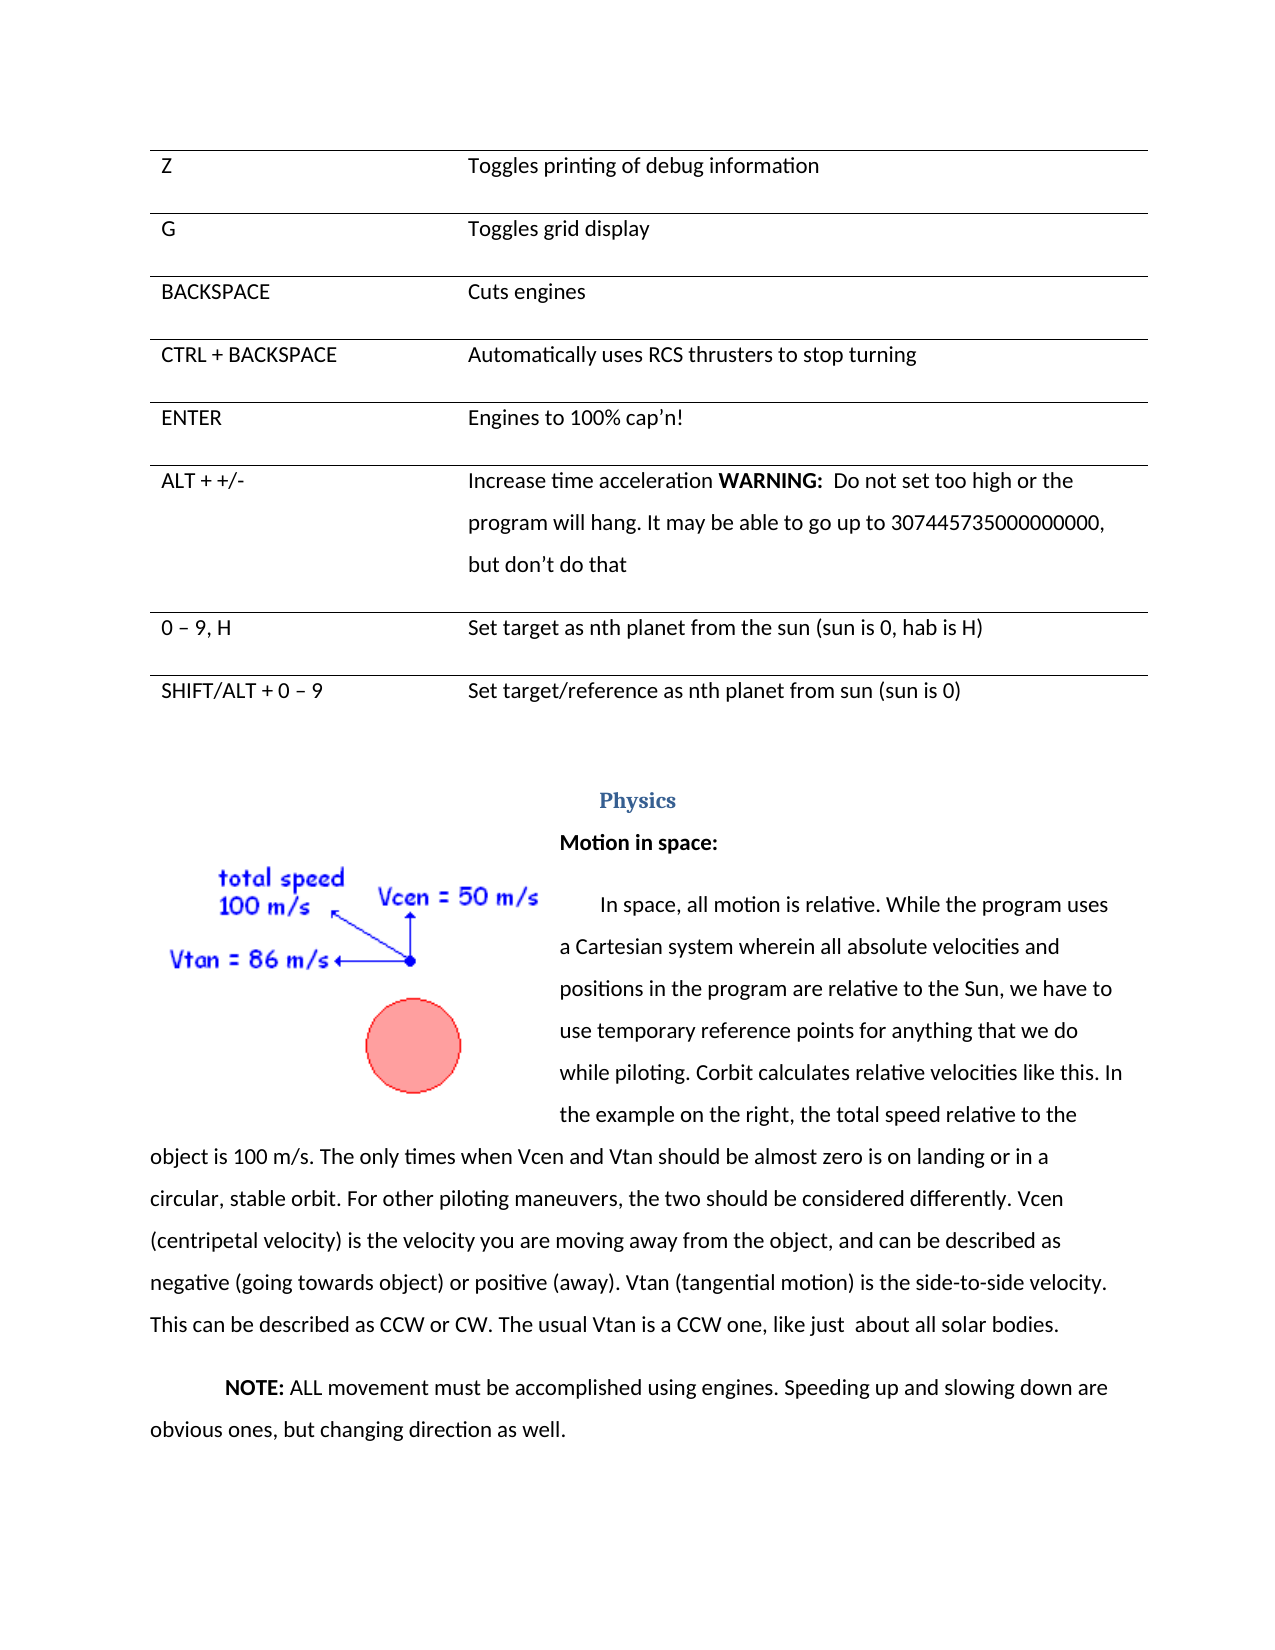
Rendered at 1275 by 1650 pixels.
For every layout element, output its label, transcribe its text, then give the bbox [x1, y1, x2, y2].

table_cell ENTER [150, 403, 457, 465]
text Motion in space: [150, 828, 1125, 856]
table_cell Engines to 100% cap’n! [457, 403, 1147, 465]
table_cell ALT + +/- [150, 466, 457, 612]
table_cell Increase time acceleration WARNING: Do not set too high or the program will hang. It may be able to go up to 307445735000000000, but don’t do that [457, 466, 1147, 612]
table_cell Cuts engines [457, 277, 1147, 339]
table_cell Set target as nth planet from the sun (sun is 0, hab is H) [457, 613, 1147, 675]
table_cell CTRL + BACKSPACE [150, 340, 457, 402]
table_cell BACKSPACE [150, 277, 457, 339]
subtitle Physics [150, 788, 1125, 814]
text NOTE: ALL movement must be accomplished using engines. Speeding up and slowing down are obvious ones, but changing direction as well. [150, 1373, 1125, 1443]
table_cell Toggles printing of debug information [457, 151, 1147, 213]
table_cell G [150, 214, 457, 276]
table_cell Z [150, 151, 457, 213]
table_cell 0 – 9, H [150, 613, 457, 675]
table_cell Toggles grid display [457, 214, 1147, 276]
table_cell Automatically uses RCS thrusters to stop turning [457, 340, 1147, 402]
table_cell SHIFT/ALT + 0 – 9 [150, 676, 457, 738]
table_cell Set target/reference as nth planet from sun (sun is 0) [457, 676, 1147, 738]
text In space, all motion is relative. While the program uses a Cartesian system wherein all absolute velocities and positions in the program are relative to the Sun, we have to use temporary reference points for anything that we do while piloting. Corbit calculates relative velocities like this. In the example on the right, the total speed relative to the object is 100 m/s. The only times when Vcen and Vtan should be almost zero is on landing or in a circular, stable orbit. For other piloting maneuvers, the two should be considered differently. Vcen (centripetal velocity) is the velocity you are moving away from the object, and can be described as negative (going towards object) or positive (away). Vtan (tangential motion) is the side-to-side velocity. This can be described as CCW or CW. The usual Vtan is a CCW one, like just about all solar bodies. [150, 890, 1125, 1338]
